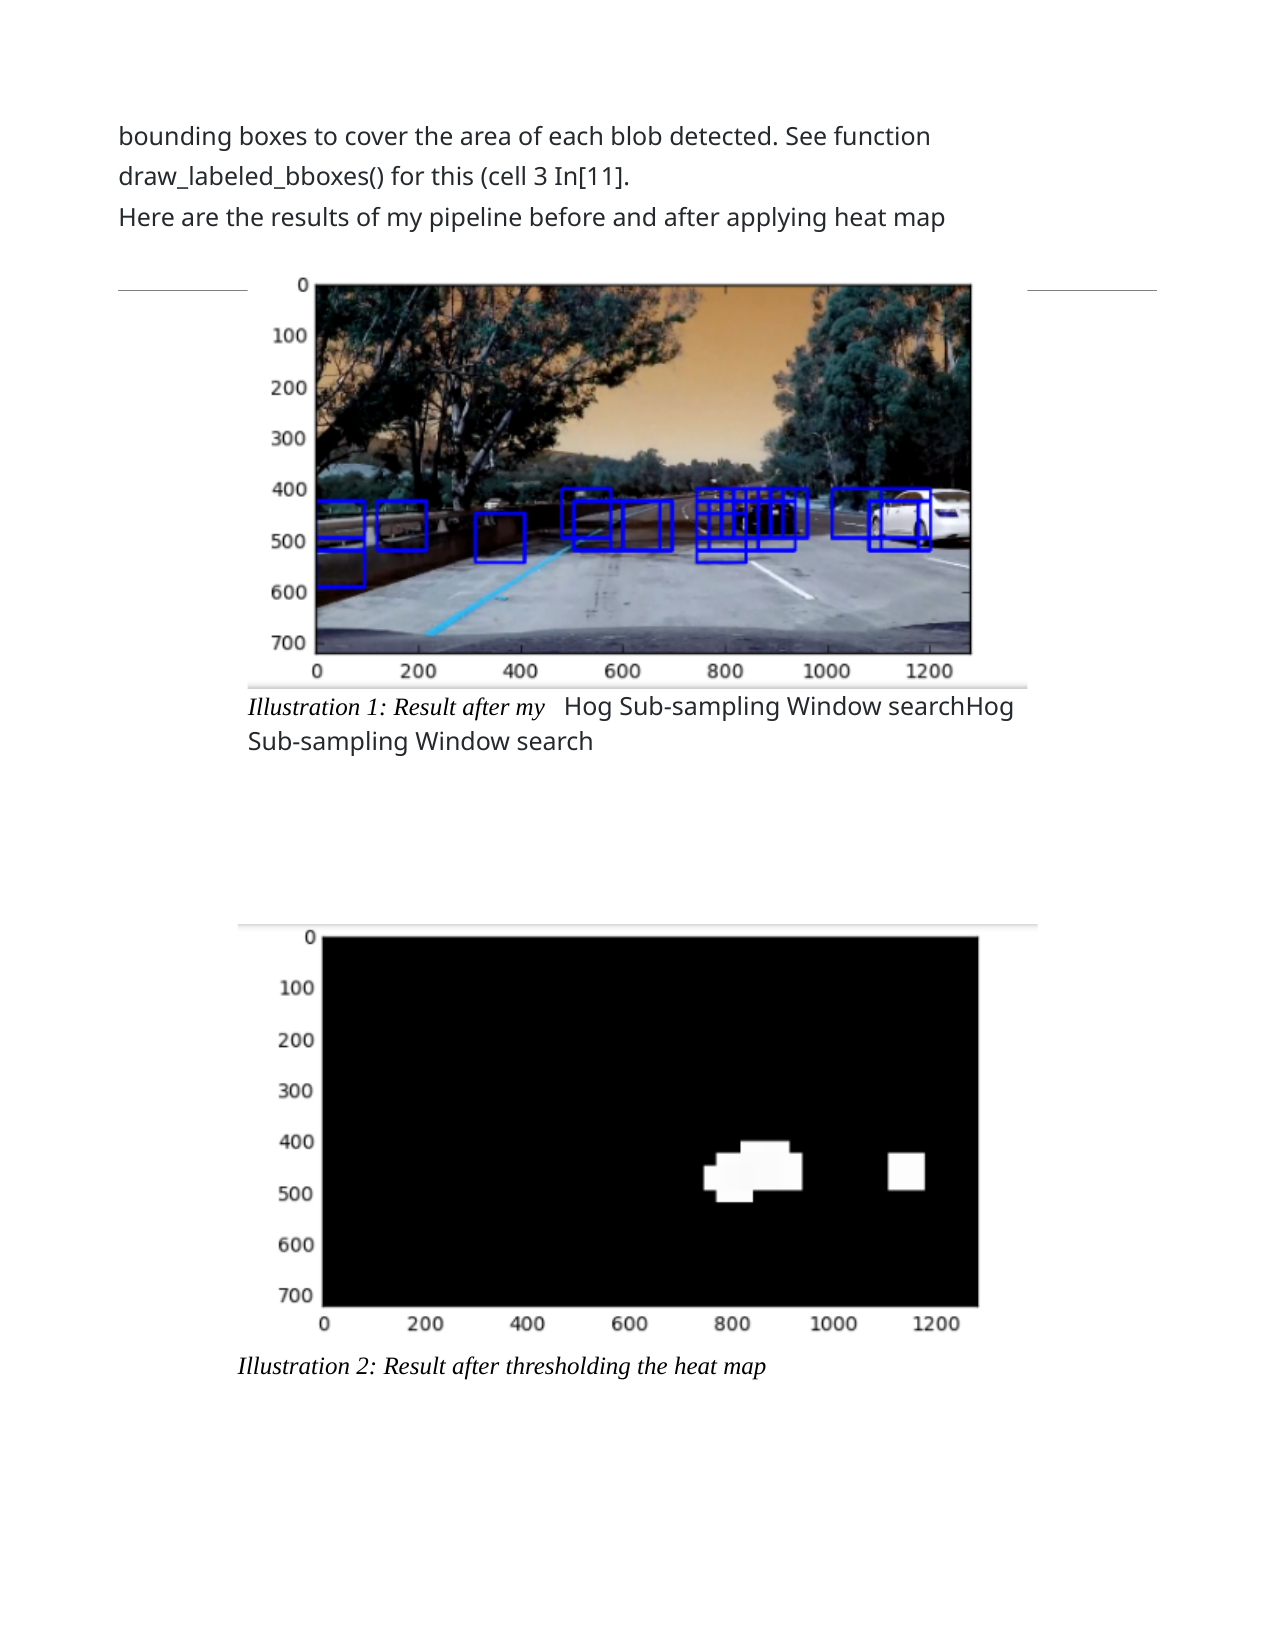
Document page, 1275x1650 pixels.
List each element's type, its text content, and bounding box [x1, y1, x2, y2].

text bounding boxes to cover the area of each blob detected. See function draw_labeled_bboxes() for this (cell 3 In[11]. [118, 118, 1157, 193]
text Illustration 2: Result after thresholding the heat map [237, 1351, 1037, 1379]
picture [237, 924, 1038, 1351]
text Here are the results of my pipeline before and after applying heat map [118, 200, 1157, 234]
text Illustration 1: Result after my Hog Sub-sampling Window searchHog Sub-sampling Window search [248, 689, 1027, 757]
picture [247, 253, 1028, 689]
